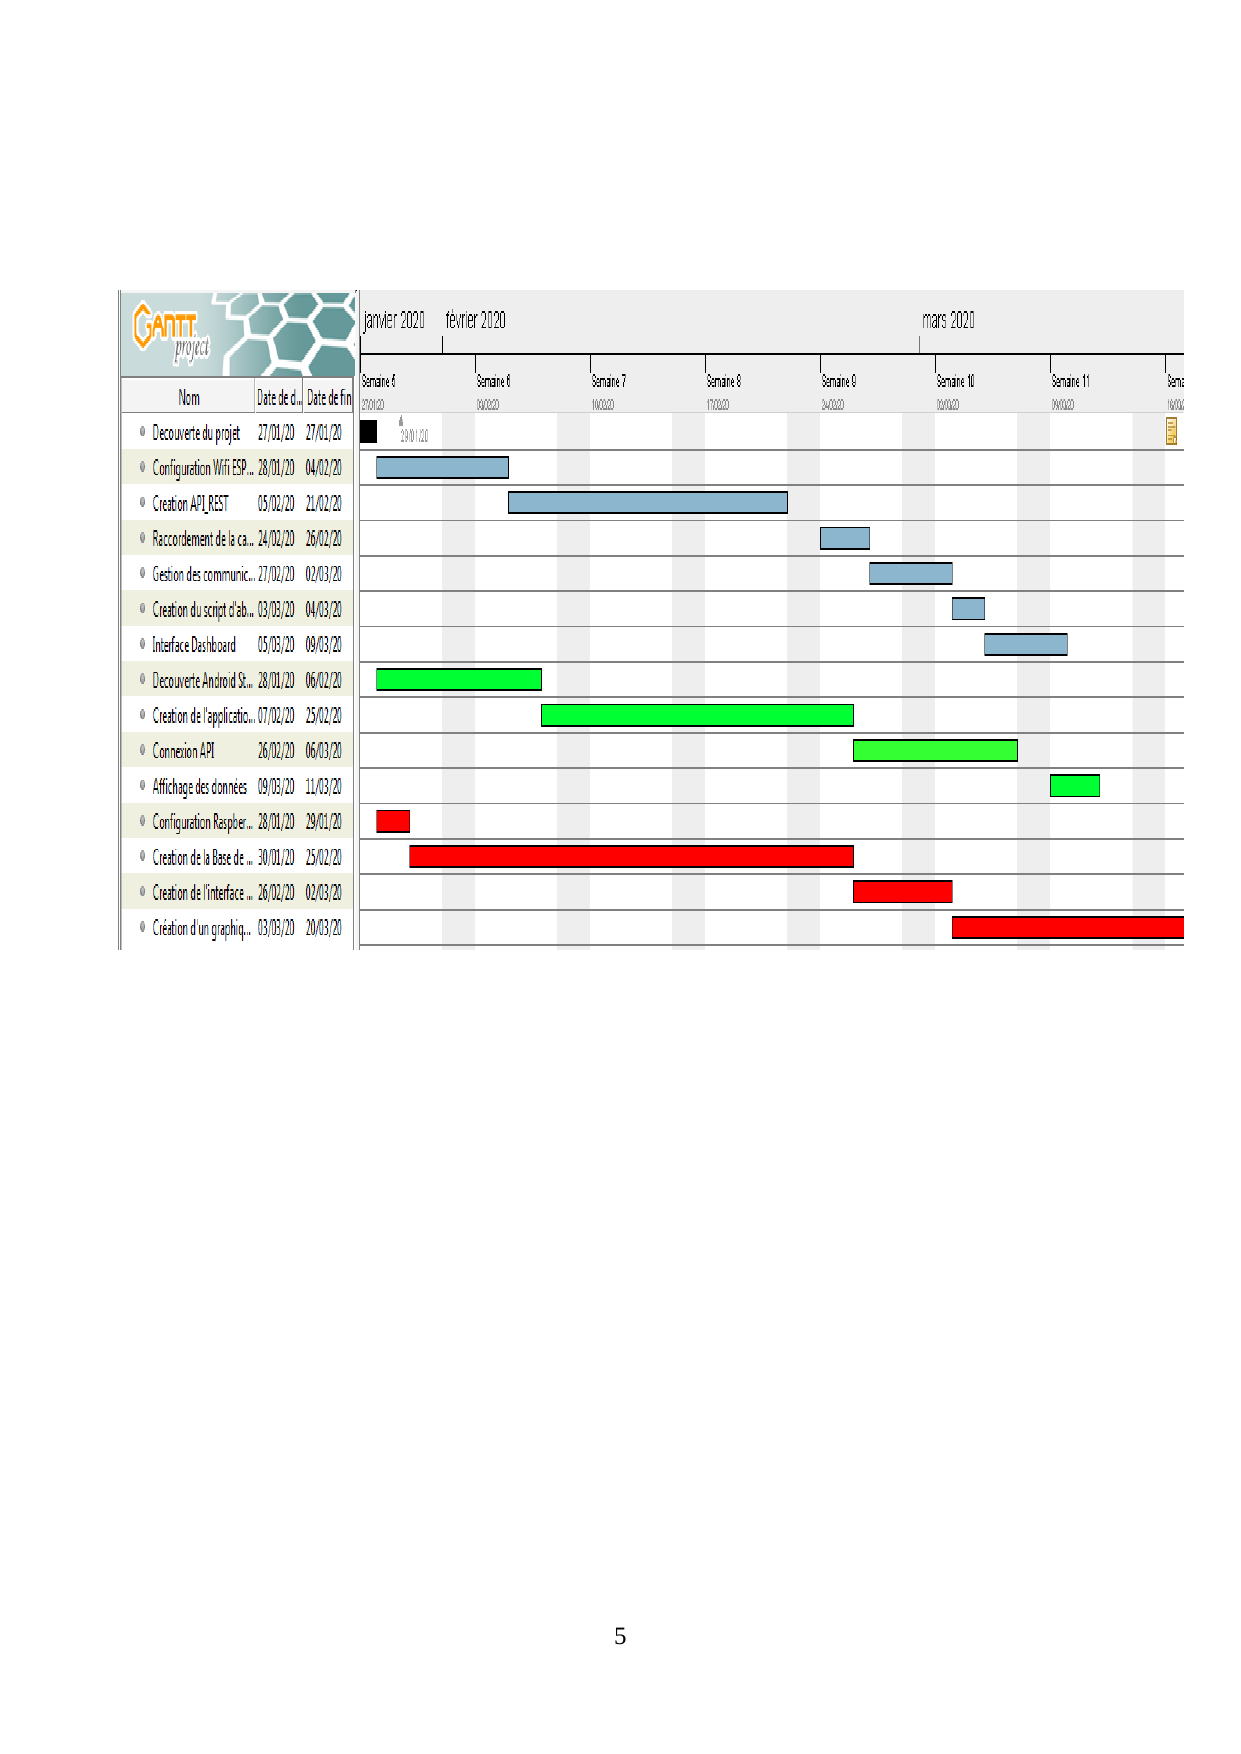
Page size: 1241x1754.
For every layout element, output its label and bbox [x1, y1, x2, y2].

picture [118, 290, 1186, 950]
